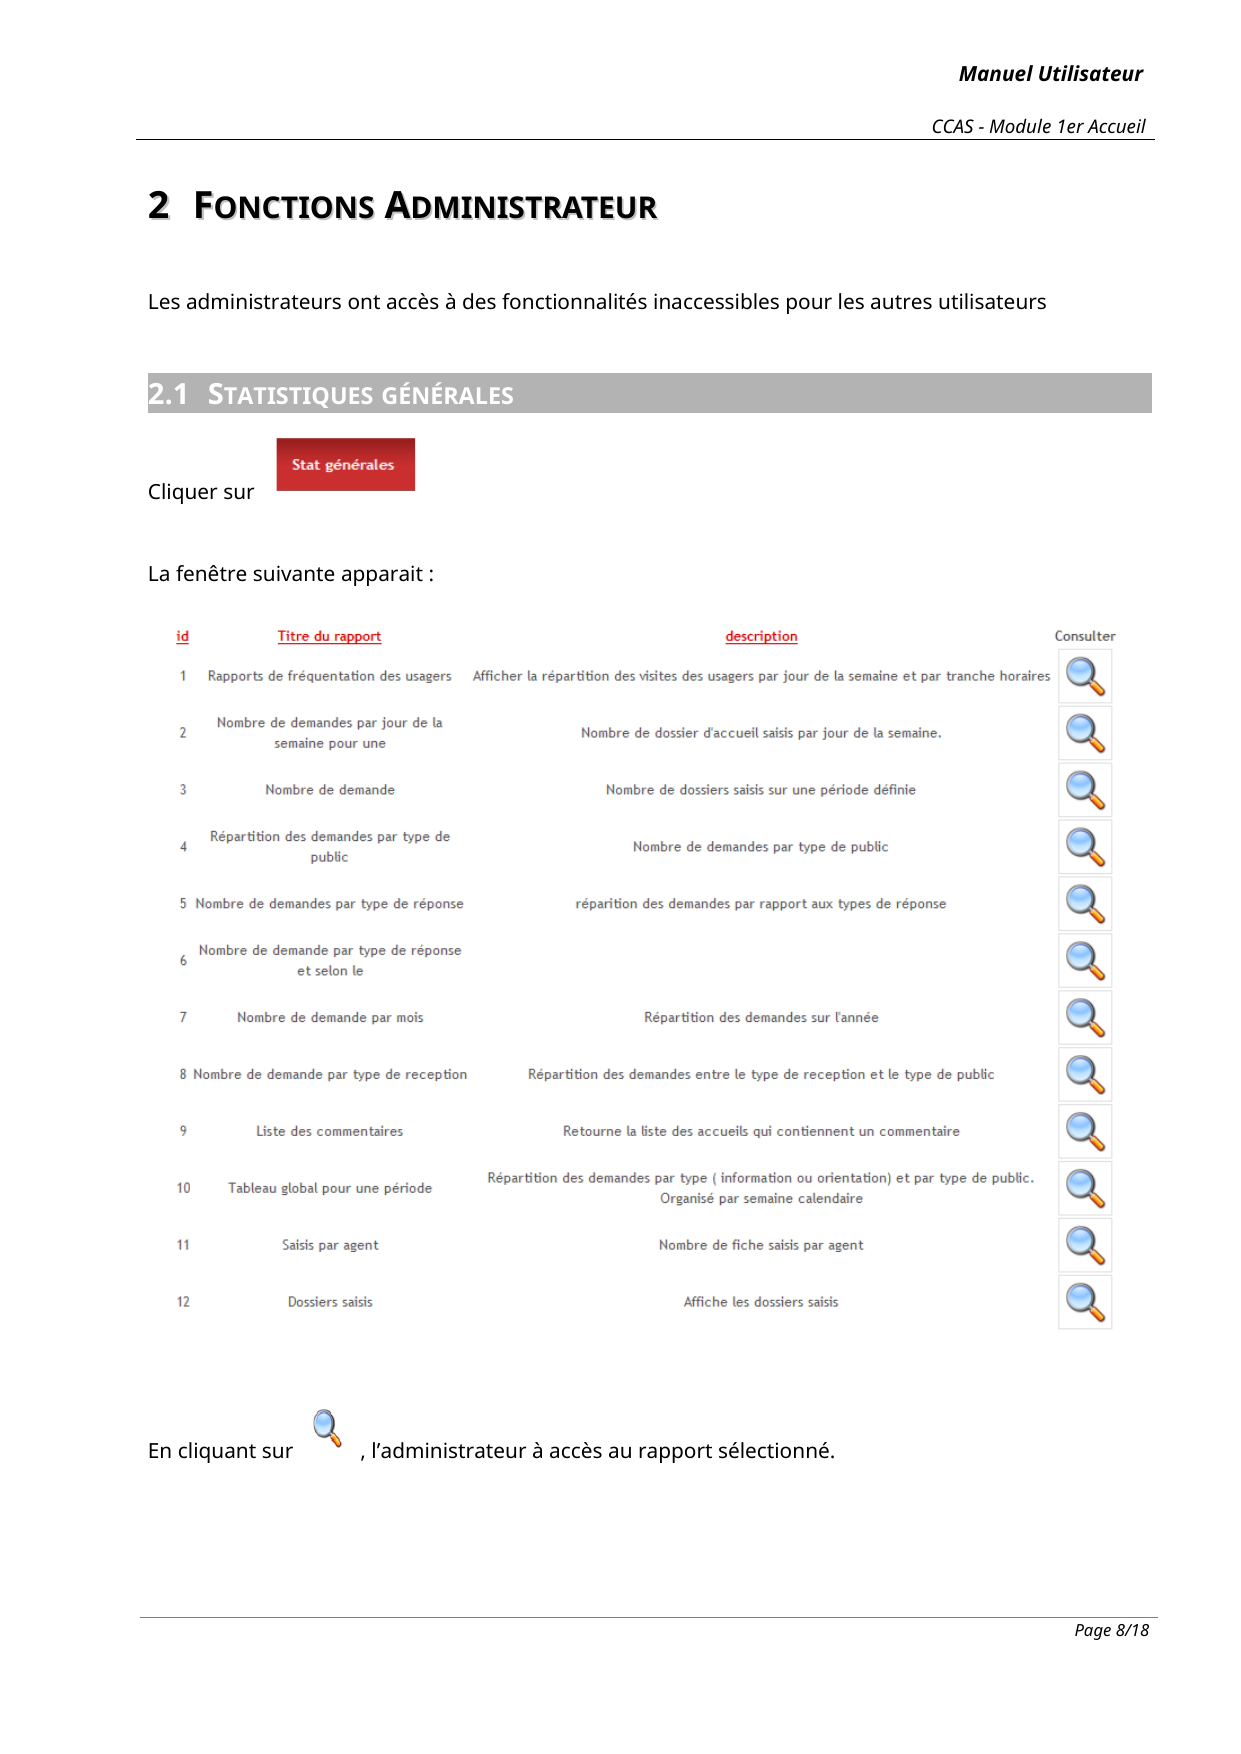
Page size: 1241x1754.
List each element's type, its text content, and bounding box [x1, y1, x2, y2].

subtitle Fonctions Administrateur [148, 178, 1152, 229]
picture [276, 438, 416, 491]
text Les administrateurs ont accès à des fonctionnalités inaccessibles pour les autres utilisateurs [148, 287, 1152, 316]
subtitle Statistiques générales [148, 373, 1152, 413]
text La fenêtre suivante apparait : [148, 559, 1152, 588]
picture [309, 1405, 344, 1450]
picture [164, 609, 1135, 1334]
text Cliquer sur [148, 429, 1152, 506]
text En cliquant sur, l’administrateur à accès au rapport sélectionné. [148, 1396, 1152, 1465]
